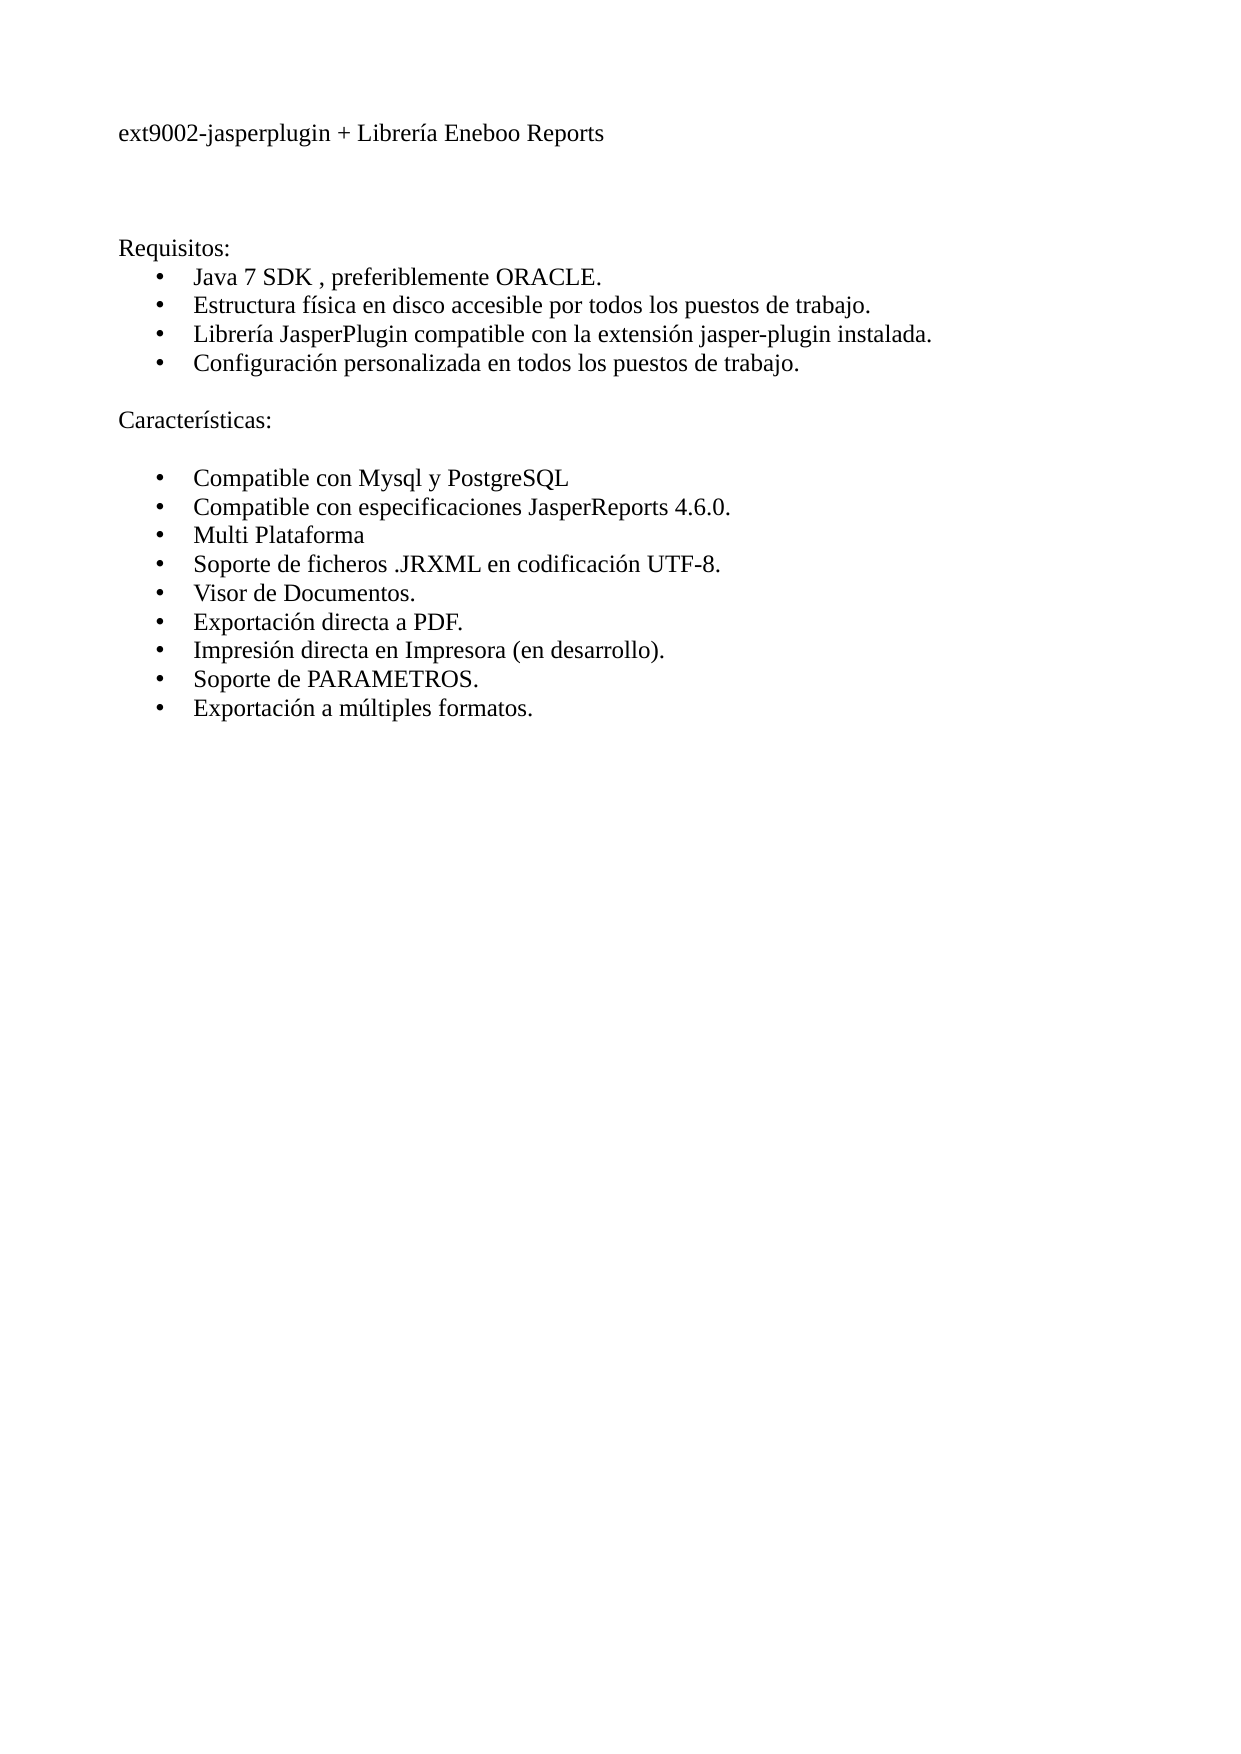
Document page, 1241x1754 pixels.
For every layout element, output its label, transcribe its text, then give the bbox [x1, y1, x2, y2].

list Compatible con Mysql y PostgreSQL [156, 463, 1122, 492]
list Estructura física en disco accesible por todos los puestos de trabajo. [156, 291, 1122, 319]
list Exportación a múltiples formatos. [156, 693, 1122, 722]
list Java 7 SDK , preferiblemente ORACLE. [156, 262, 1122, 291]
list Exportación directa a PDF. [156, 607, 1122, 636]
list Compatible con especificaciones JasperReports 4.6.0. [156, 492, 1122, 521]
list Soporte de PARAMETROS. [156, 664, 1122, 693]
list Visor de Documentos. [156, 578, 1122, 607]
text Requisitos: [118, 233, 1122, 262]
list Multi Plataforma [156, 521, 1122, 549]
list Librería JasperPlugin compatible con la extensión jasper-plugin instalada. [156, 319, 1122, 348]
list Impresión directa en Impresora (en desarrollo). [156, 636, 1122, 664]
text Características: [118, 406, 1122, 434]
text ext9002-jasperplugin + Librería Eneboo Reports [118, 118, 1122, 147]
list Configuración personalizada en todos los puestos de trabajo. [156, 348, 1122, 377]
list Soporte de ficheros .JRXML en codificación UTF-8. [156, 549, 1122, 578]
